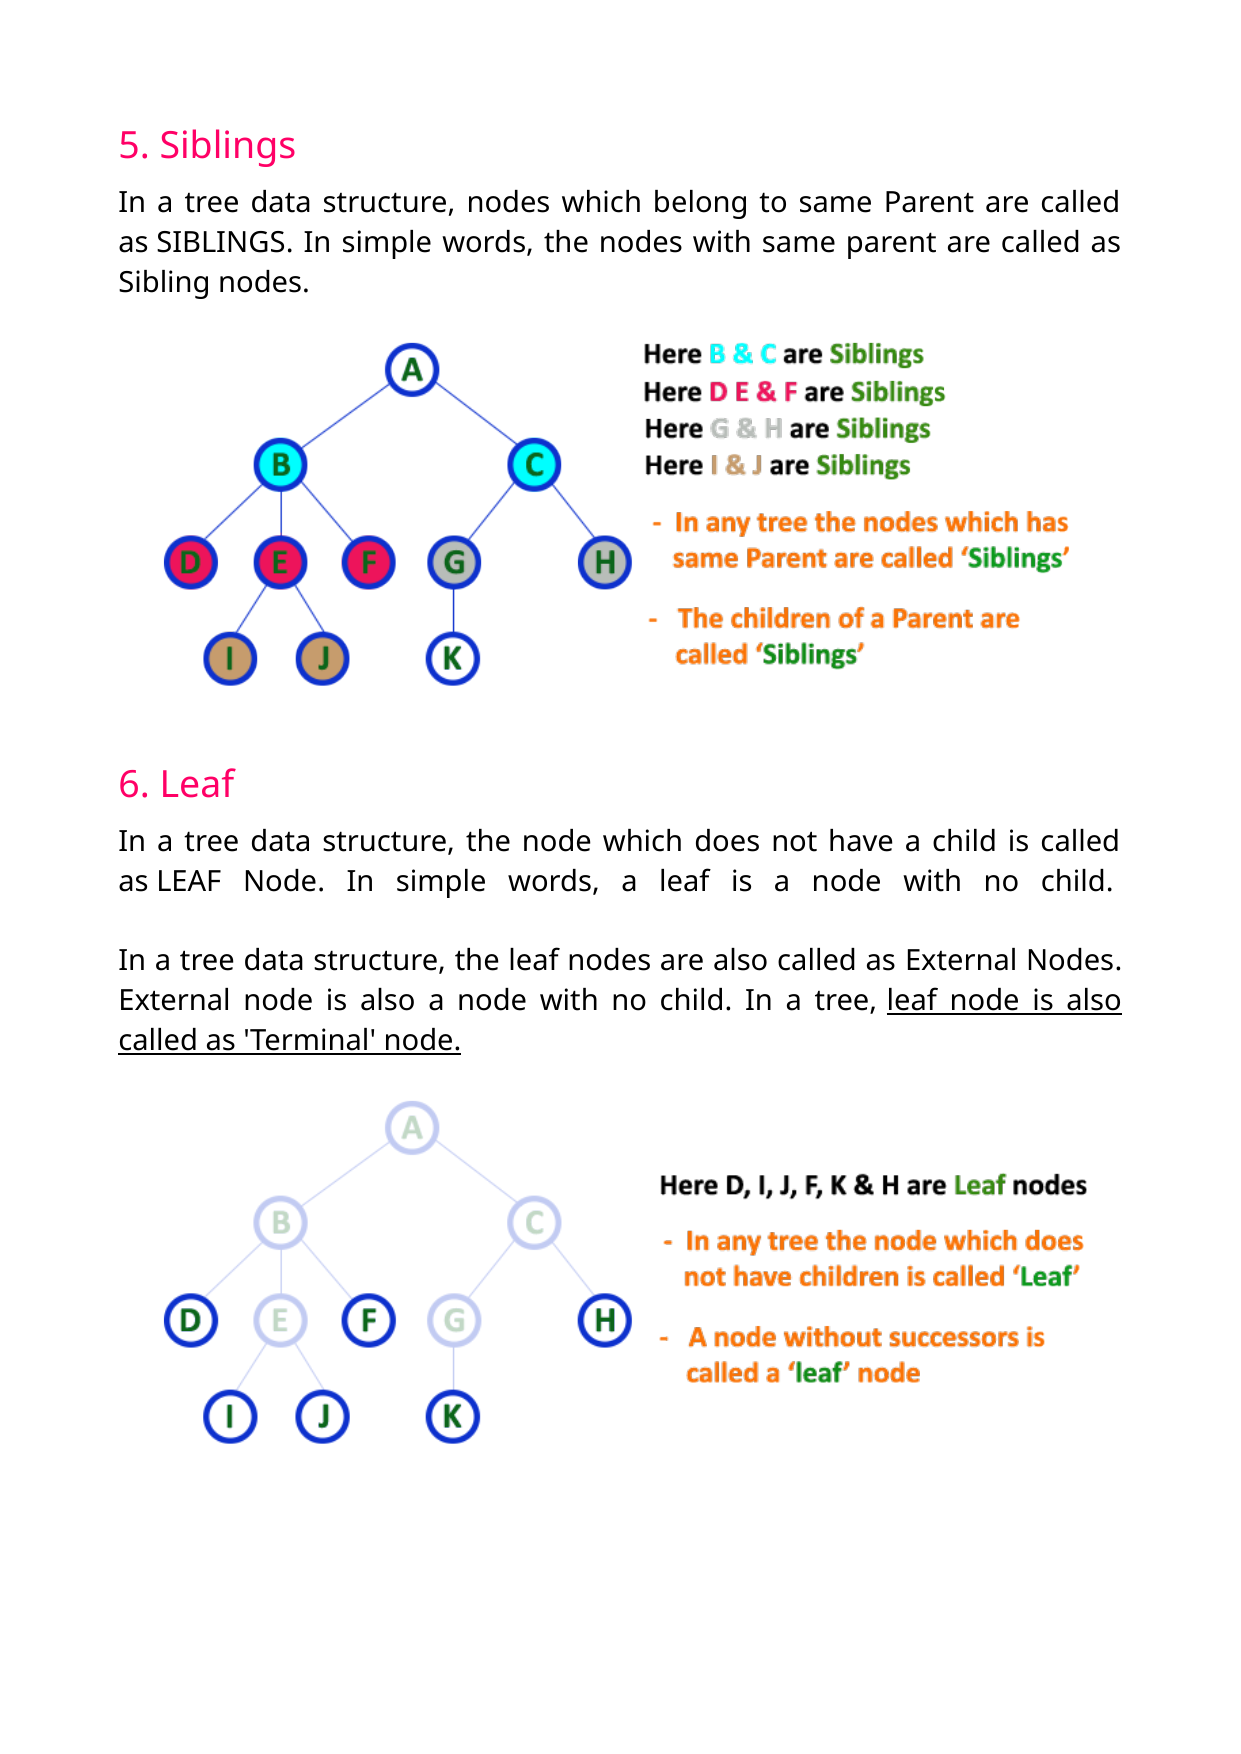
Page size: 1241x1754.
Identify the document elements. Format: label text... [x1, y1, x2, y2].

picture [146, 313, 1095, 720]
subtitle 6. Leaf [118, 757, 1122, 808]
text In a tree data structure, nodes which belong to same Parent are called as SIBLINGS. In simple words, the nodes with same parent are called as Sibling nodes. [118, 182, 1122, 301]
text In a tree data structure, the node which does not have a child is called as LEAF Node. In simple words, a leaf is a node with no child. In a tree data structure, the leaf nodes are also called as External Nodes. External node is also a node with no child. In a tree, leaf node is also called as 'Terminal' node. [118, 821, 1122, 1059]
picture [146, 1071, 1095, 1478]
subtitle 5. Siblings [118, 118, 1122, 169]
